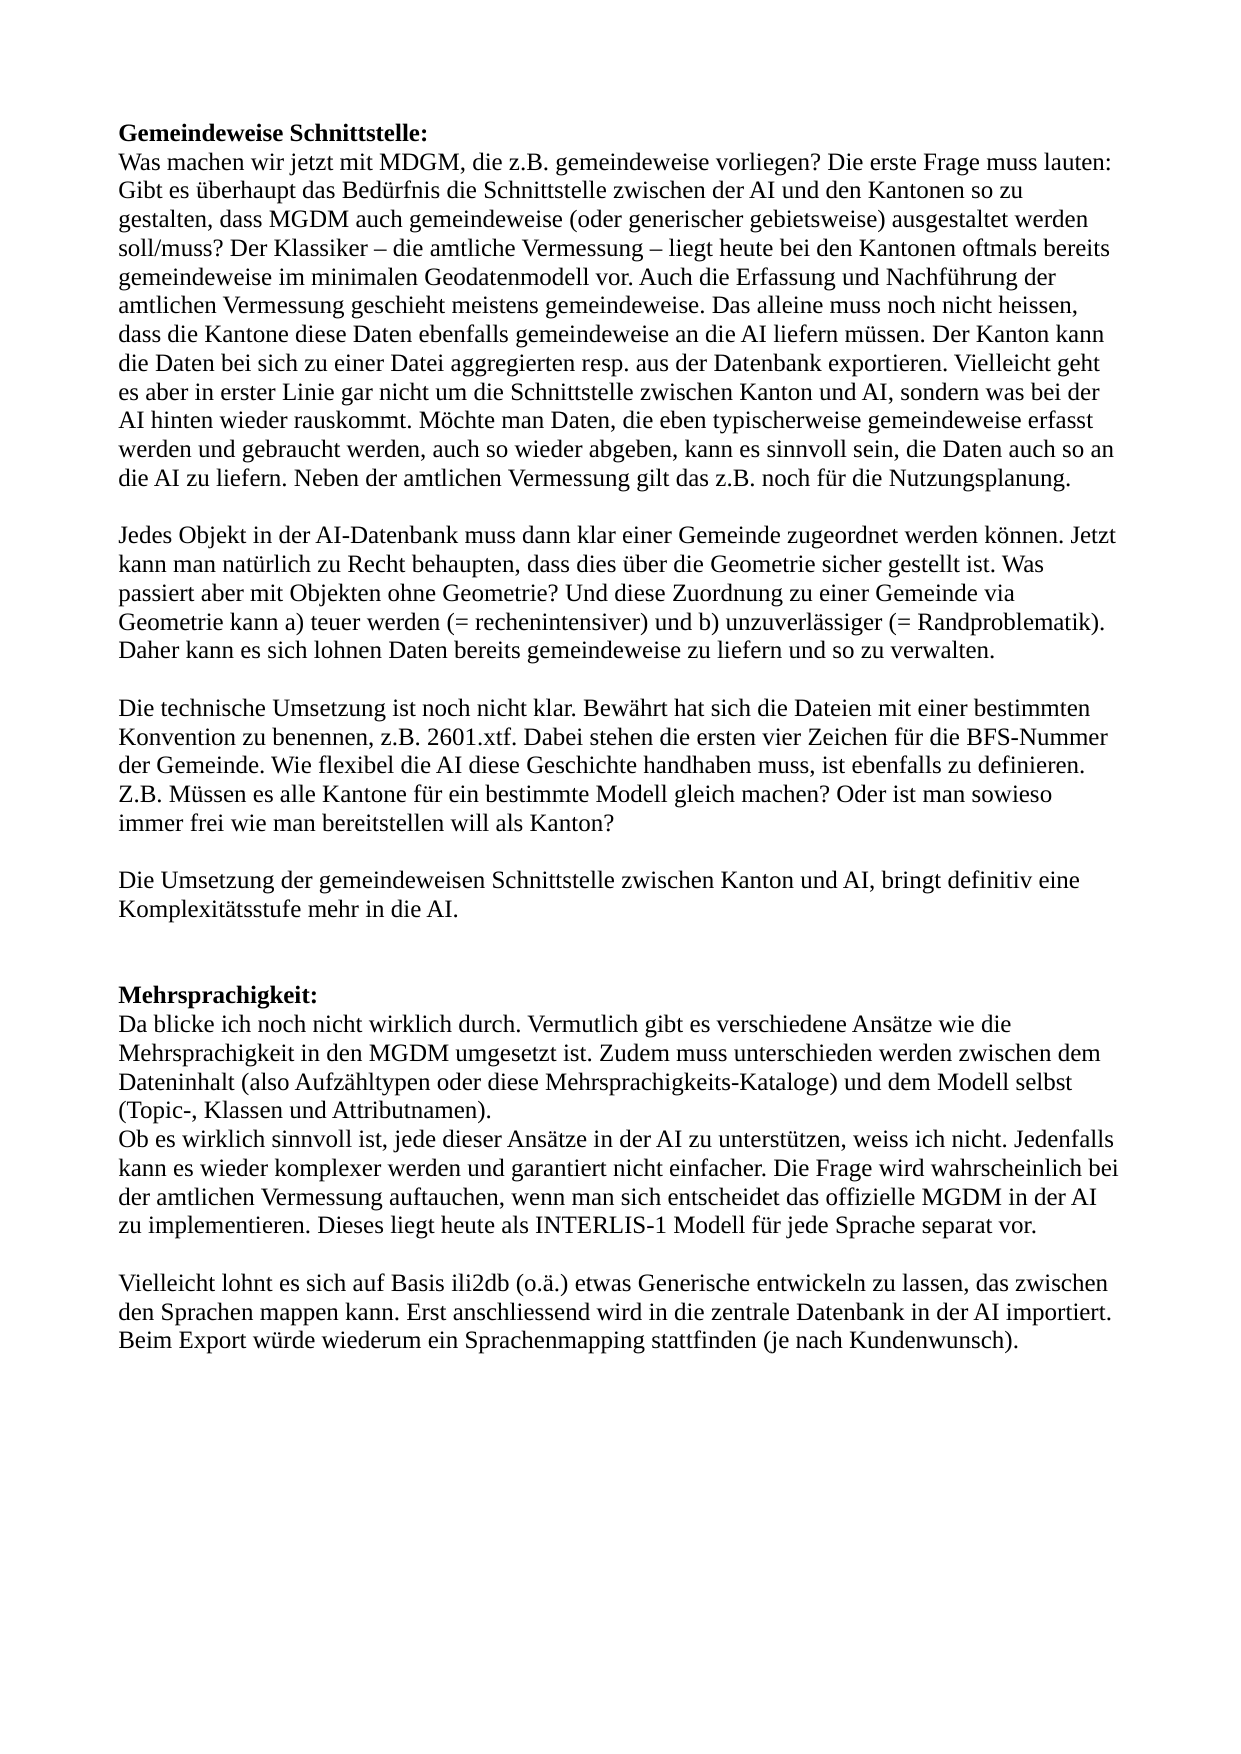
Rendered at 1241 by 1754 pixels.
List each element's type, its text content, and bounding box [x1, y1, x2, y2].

text Vielleicht lohnt es sich auf Basis ili2db (o.ä.) etwas Generische entwickeln zu lassen, das zwischen den Sprachen mappen kann. Erst anschliessend wird in die zentrale Datenbank in der AI importiert. Beim Export würde wiederum ein Sprachenmapping stattfinden (je nach Kundenwunsch). [118, 1268, 1122, 1354]
text Die technische Umsetzung ist noch nicht klar. Bewährt hat sich die Dateien mit einer bestimmten Konvention zu benennen, z.B. 2601.xtf. Dabei stehen die ersten vier Zeichen für die BFS-Nummer der Gemeinde. Wie flexibel die AI diese Geschichte handhaben muss, ist ebenfalls zu definieren. Z.B. Müssen es alle Kantone für ein bestimmte Modell gleich machen? Oder ist man sowieso immer frei wie man bereitstellen will als Kanton? [118, 693, 1122, 837]
text Mehrsprachigkeit: [118, 981, 1122, 1009]
text Gemeindeweise Schnittstelle: [118, 118, 1122, 147]
text Die Umsetzung der gemeindeweisen Schnittstelle zwischen Kanton und AI, bringt definitiv eine Komplexitätsstufe mehr in die AI. [118, 866, 1122, 923]
text Jedes Objekt in der AI-Datenbank muss dann klar einer Gemeinde zugeordnet werden können. Jetzt kann man natürlich zu Recht behaupten, dass dies über die Geometrie sicher gestellt ist. Was passiert aber mit Objekten ohne Geometrie? Und diese Zuordnung zu einer Gemeinde via Geometrie kann a) teuer werden (= rechenintensiver) und b) unzuverlässiger (= Randproblematik). Daher kann es sich lohnen Daten bereits gemeindeweise zu liefern und so zu verwalten. [118, 521, 1122, 664]
text Ob es wirklich sinnvoll ist, jede dieser Ansätze in der AI zu unterstützen, weiss ich nicht. Jedenfalls kann es wieder komplexer werden und garantiert nicht einfacher. Die Frage wird wahrscheinlich bei der amtlichen Vermessung auftauchen, wenn man sich entscheidet das offizielle MGDM in der AI zu implementieren. Dieses liegt heute als INTERLIS-1 Modell für jede Sprache separat vor. [118, 1124, 1122, 1239]
text Was machen wir jetzt mit MDGM, die z.B. gemeindeweise vorliegen? Die erste Frage muss lauten: Gibt es überhaupt das Bedürfnis die Schnittstelle zwischen der AI und den Kantonen so zu gestalten, dass MGDM auch gemeindeweise (oder generischer gebietsweise) ausgestaltet werden soll/muss? Der Klassiker – die amtliche Vermessung – liegt heute bei den Kantonen oftmals bereits gemeindeweise im minimalen Geodatenmodell vor. Auch die Erfassung und Nachführung der amtlichen Vermessung geschieht meistens gemeindeweise. Das alleine muss noch nicht heissen, dass die Kantone diese Daten ebenfalls gemeindeweise an die AI liefern müssen. Der Kanton kann die Daten bei sich zu einer Datei aggregierten resp. aus der Datenbank exportieren. Vielleicht geht es aber in erster Linie gar nicht um die Schnittstelle zwischen Kanton und AI, sondern was bei der AI hinten wieder rauskommt. Möchte man Daten, die eben typischerweise gemeindeweise erfasst werden und gebraucht werden, auch so wieder abgeben, kann es sinnvoll sein, die Daten auch so an die AI zu liefern. Neben der amtlichen Vermessung gilt das z.B. noch für die Nutzungsplanung. [118, 147, 1122, 492]
text Da blicke ich noch nicht wirklich durch. Vermutlich gibt es verschiedene Ansätze wie die Mehrsprachigkeit in den MGDM umgesetzt ist. Zudem muss unterschieden werden zwischen dem Dateninhalt (also Aufzähltypen oder diese Mehrsprachigkeits-Kataloge) und dem Modell selbst (Topic-, Klassen und Attributnamen). [118, 1009, 1122, 1124]
